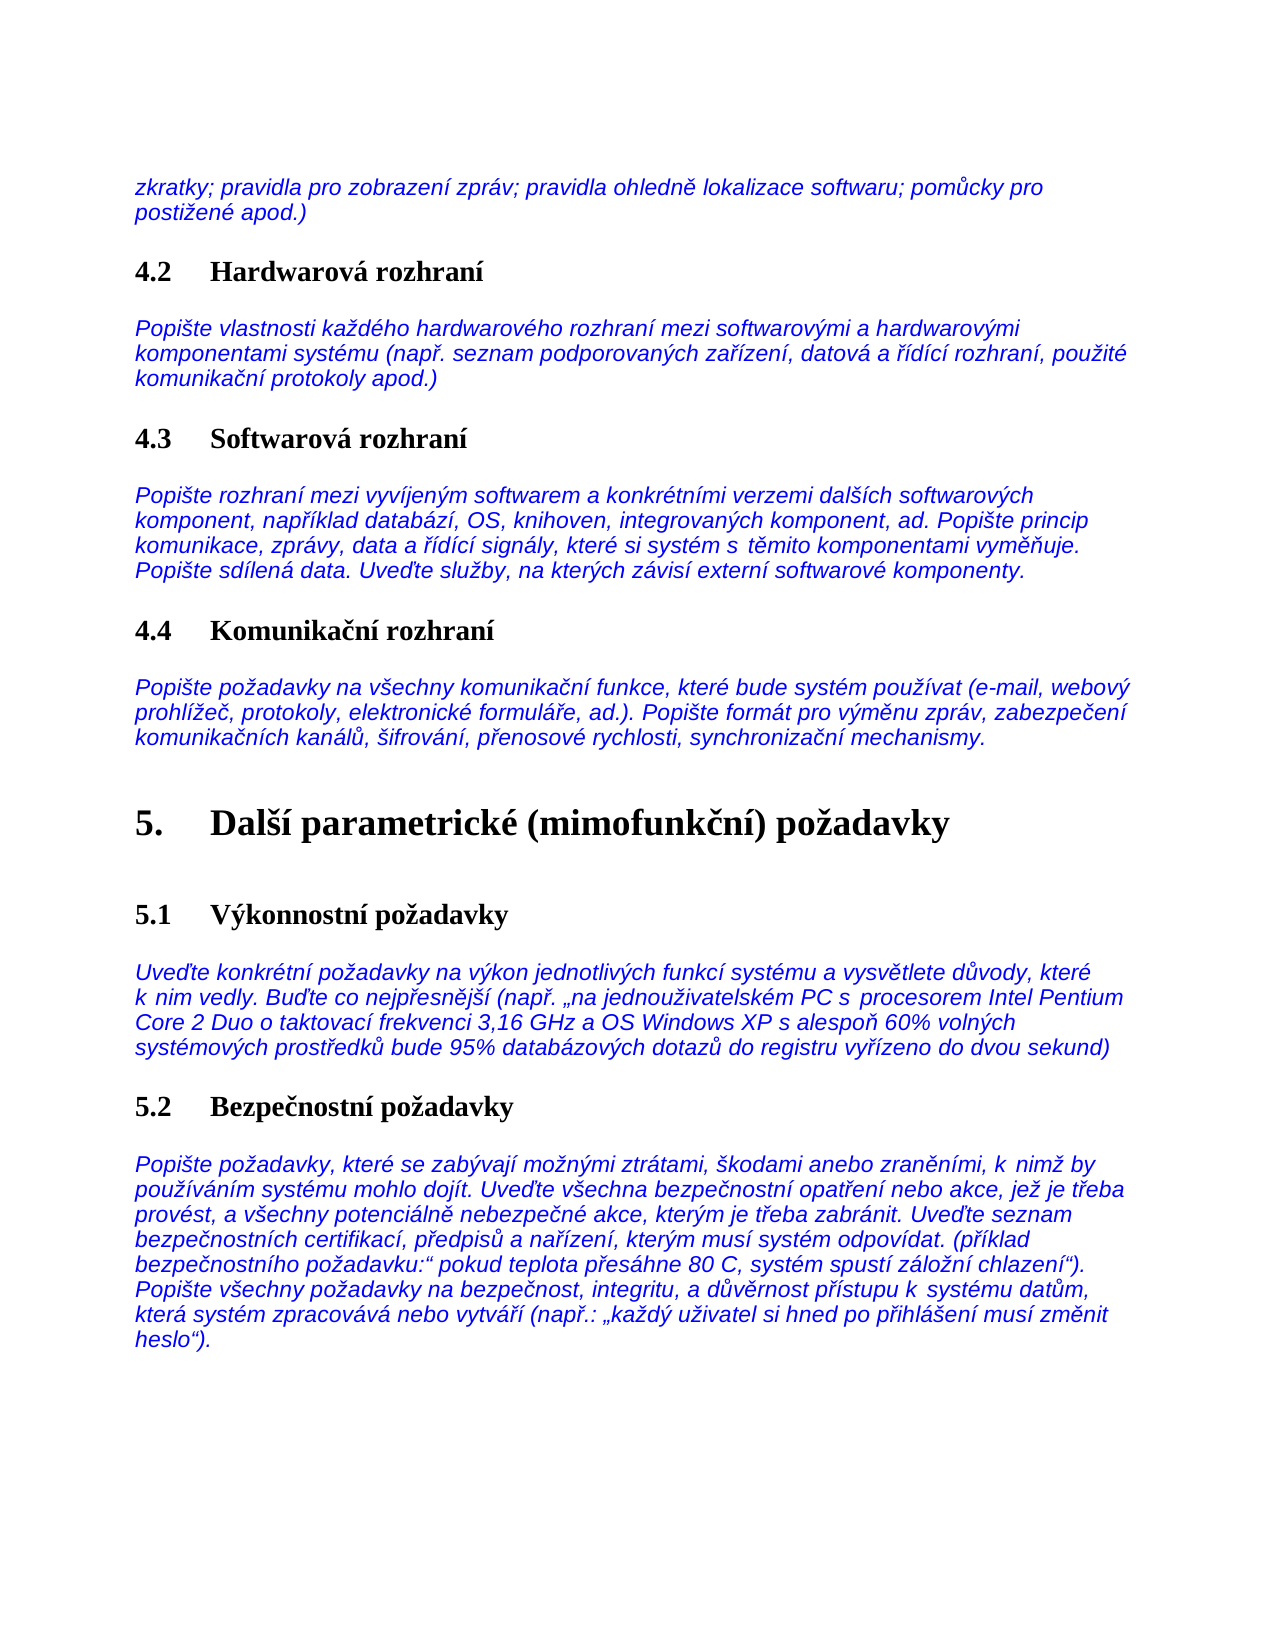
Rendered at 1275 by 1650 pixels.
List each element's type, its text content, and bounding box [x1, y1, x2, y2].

subtitle Hardwarová rozhraní [135, 254, 1140, 288]
text zkratky; pravidla pro zobrazení zpráv; pravidla ohledně lokalizace softwaru; pomůcky pro postižené apod.) [135, 175, 1140, 225]
text Popište všechny požadavky na bezpečnost, integritu, a důvěrnost přístupu k systému datům, která systém zpracovává nebo vytváří (např.: „každý uživatel si hned po přihlášení musí změnit heslo“). [135, 1277, 1140, 1352]
subtitle Komunikační rozhraní [135, 613, 1140, 646]
subtitle Výkonnostní požadavky [135, 898, 1140, 931]
subtitle Bezpečnostní požadavky [135, 1089, 1140, 1123]
subtitle Další parametrické (mimofunkční) požadavky [135, 801, 1140, 843]
text Uveďte konkrétní požadavky na výkon jednotlivých funkcí systému a vysvětlete důvody, které k nim vedly. Buďte co nejpřesnější (např. „na jednouživatelském PC s procesorem Intel Pentium Core 2 Duo o taktovací frekvenci 3,16 GHz a OS Windows XP s alespoň 60% volných systémových prostředků bude 95% databázových dotazů do registru vyřízeno do dvou sekund) [135, 960, 1140, 1060]
subtitle Softwarová rozhraní [135, 421, 1140, 454]
text Popište požadavky, které se zabývají možnými ztrátami, škodami anebo zraněními, k nimž by používáním systému mohlo dojít. Uveďte všechna bezpečnostní opatření nebo akce, jež je třeba provést, a všechny potenciálně nebezpečné akce, kterým je třeba zabránit. Uveďte seznam bezpečnostních certifikací, předpisů a nařízení, kterým musí systém odpovídat. (příklad bezpečnostního požadavku:“ pokud teplota přesáhne 80 C, systém spustí záložní chlazení“). [135, 1152, 1140, 1277]
text Popište rozhraní mezi vyvíjeným softwarem a konkrétními verzemi dalších softwarových komponent, například databází, OS, knihoven, integrovaných komponent, ad. Popište princip komunikace, zprávy, data a řídící signály, které si systém s těmito komponentami vyměňuje. Popište sdílená data. Uveďte služby, na kterých závisí externí softwarové komponenty. [135, 484, 1140, 584]
text Popište požadavky na všechny komunikační funkce, které bude systém používat (e-mail, webový prohlížeč, protokoly, elektronické formuláře, ad.). Popište formát pro výměnu zpráv, zabezpečení komunikačních kanálů, šifrování, přenosové rychlosti, synchronizační mechanismy. [135, 676, 1140, 751]
text Popište vlastnosti každého hardwarového rozhraní mezi softwarovými a hardwarovými komponentami systému (např. seznam podporovaných zařízení, datová a řídící rozhraní, použité komunikační protokoly apod.) [135, 317, 1140, 392]
